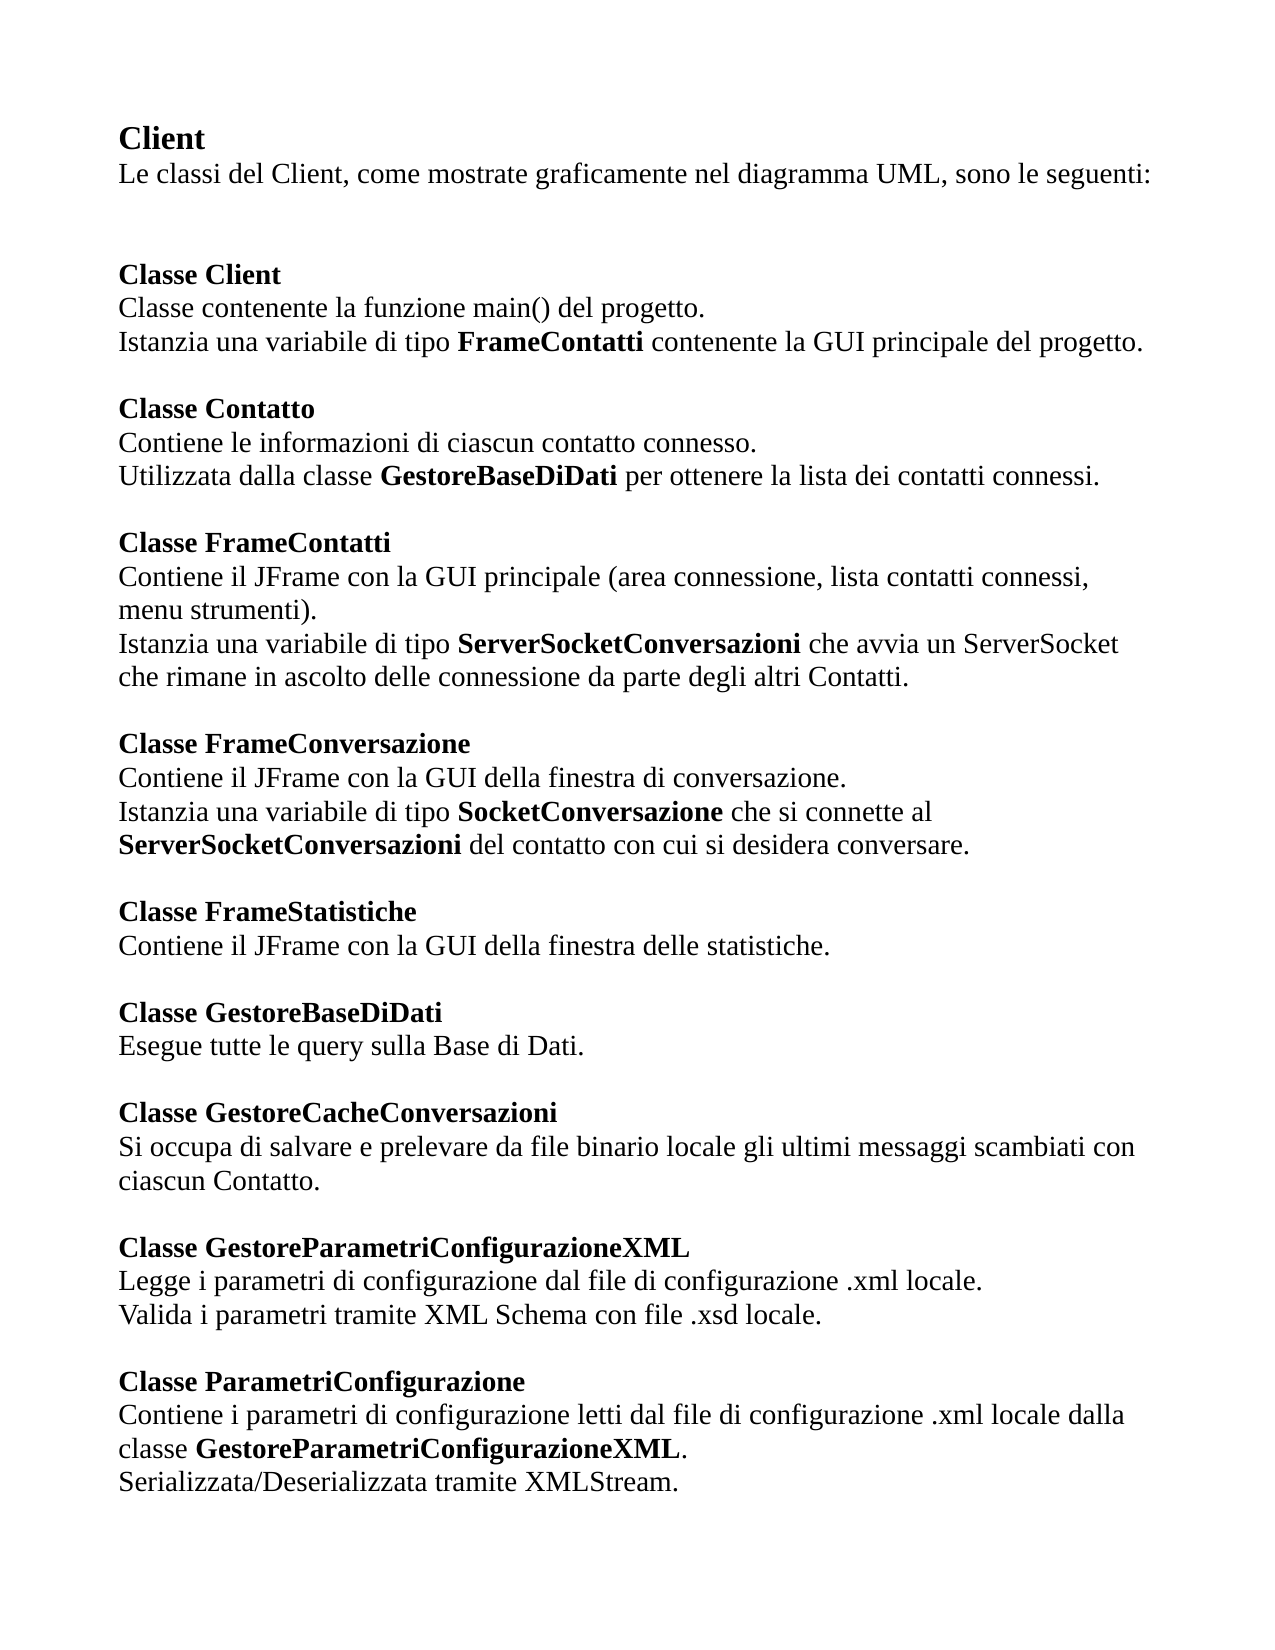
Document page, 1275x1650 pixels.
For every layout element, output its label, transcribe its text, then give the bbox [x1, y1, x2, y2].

text Contiene i parametri di configurazione letti dal file di configurazione .xml locale dalla classe GestoreParametriConfigurazioneXML. [118, 1397, 1157, 1464]
text Contiene le informazioni di ciascun contatto connesso. [118, 425, 1157, 458]
text Classe Contatto [118, 391, 1157, 425]
text Contiene il JFrame con la GUI della finestra di conversazione. [118, 760, 1157, 794]
text Utilizzata dalla classe GestoreBaseDiDati per ottenere la lista dei contatti connessi. [118, 458, 1157, 492]
text Si occupa di salvare e prelevare da file binario locale gli ultimi messaggi scambiati con ciascun Contatto. [118, 1129, 1157, 1196]
text Istanzia una variabile di tipo ServerSocketConversazioni che avvia un ServerSocket che rimane in ascolto delle connessione da parte degli altri Contatti. [118, 626, 1157, 693]
text Istanzia una variabile di tipo FrameContatti contenente la GUI principale del progetto. [118, 324, 1157, 358]
text Serializzata/Deserializzata tramite XMLStream. [118, 1464, 1157, 1498]
text Valida i parametri tramite XML Schema con file .xsd locale. [118, 1297, 1157, 1330]
text Contiene il JFrame con la GUI principale (area connessione, lista contatti connessi, menu strumenti). [118, 559, 1157, 626]
text Le classi del Client, come mostrate graficamente nel diagramma UML, sono le seguenti: [118, 156, 1157, 190]
text Classe contenente la funzione main() del progetto. [118, 291, 1157, 324]
text Classe GestoreCacheConversazioni [118, 1096, 1157, 1129]
text Classe FrameStatistiche [118, 894, 1157, 928]
text Legge i parametri di configurazione dal file di configurazione .xml locale. [118, 1263, 1157, 1297]
text Esegue tutte le query sulla Base di Dati. [118, 1028, 1157, 1062]
text Contiene il JFrame con la GUI della finestra delle statistiche. [118, 928, 1157, 961]
text Client [118, 118, 1157, 156]
text Classe Client [118, 257, 1157, 291]
text Classe FrameConversazione [118, 727, 1157, 760]
text Istanzia una variabile di tipo SocketConversazione che si connette al ServerSocketConversazioni del contatto con cui si desidera conversare. [118, 794, 1157, 861]
text Classe GestoreParametriConfigurazioneXML [118, 1230, 1157, 1263]
text Classe FrameContatti [118, 525, 1157, 559]
text Classe ParametriConfigurazione [118, 1364, 1157, 1397]
text Classe GestoreBaseDiDati [118, 995, 1157, 1028]
